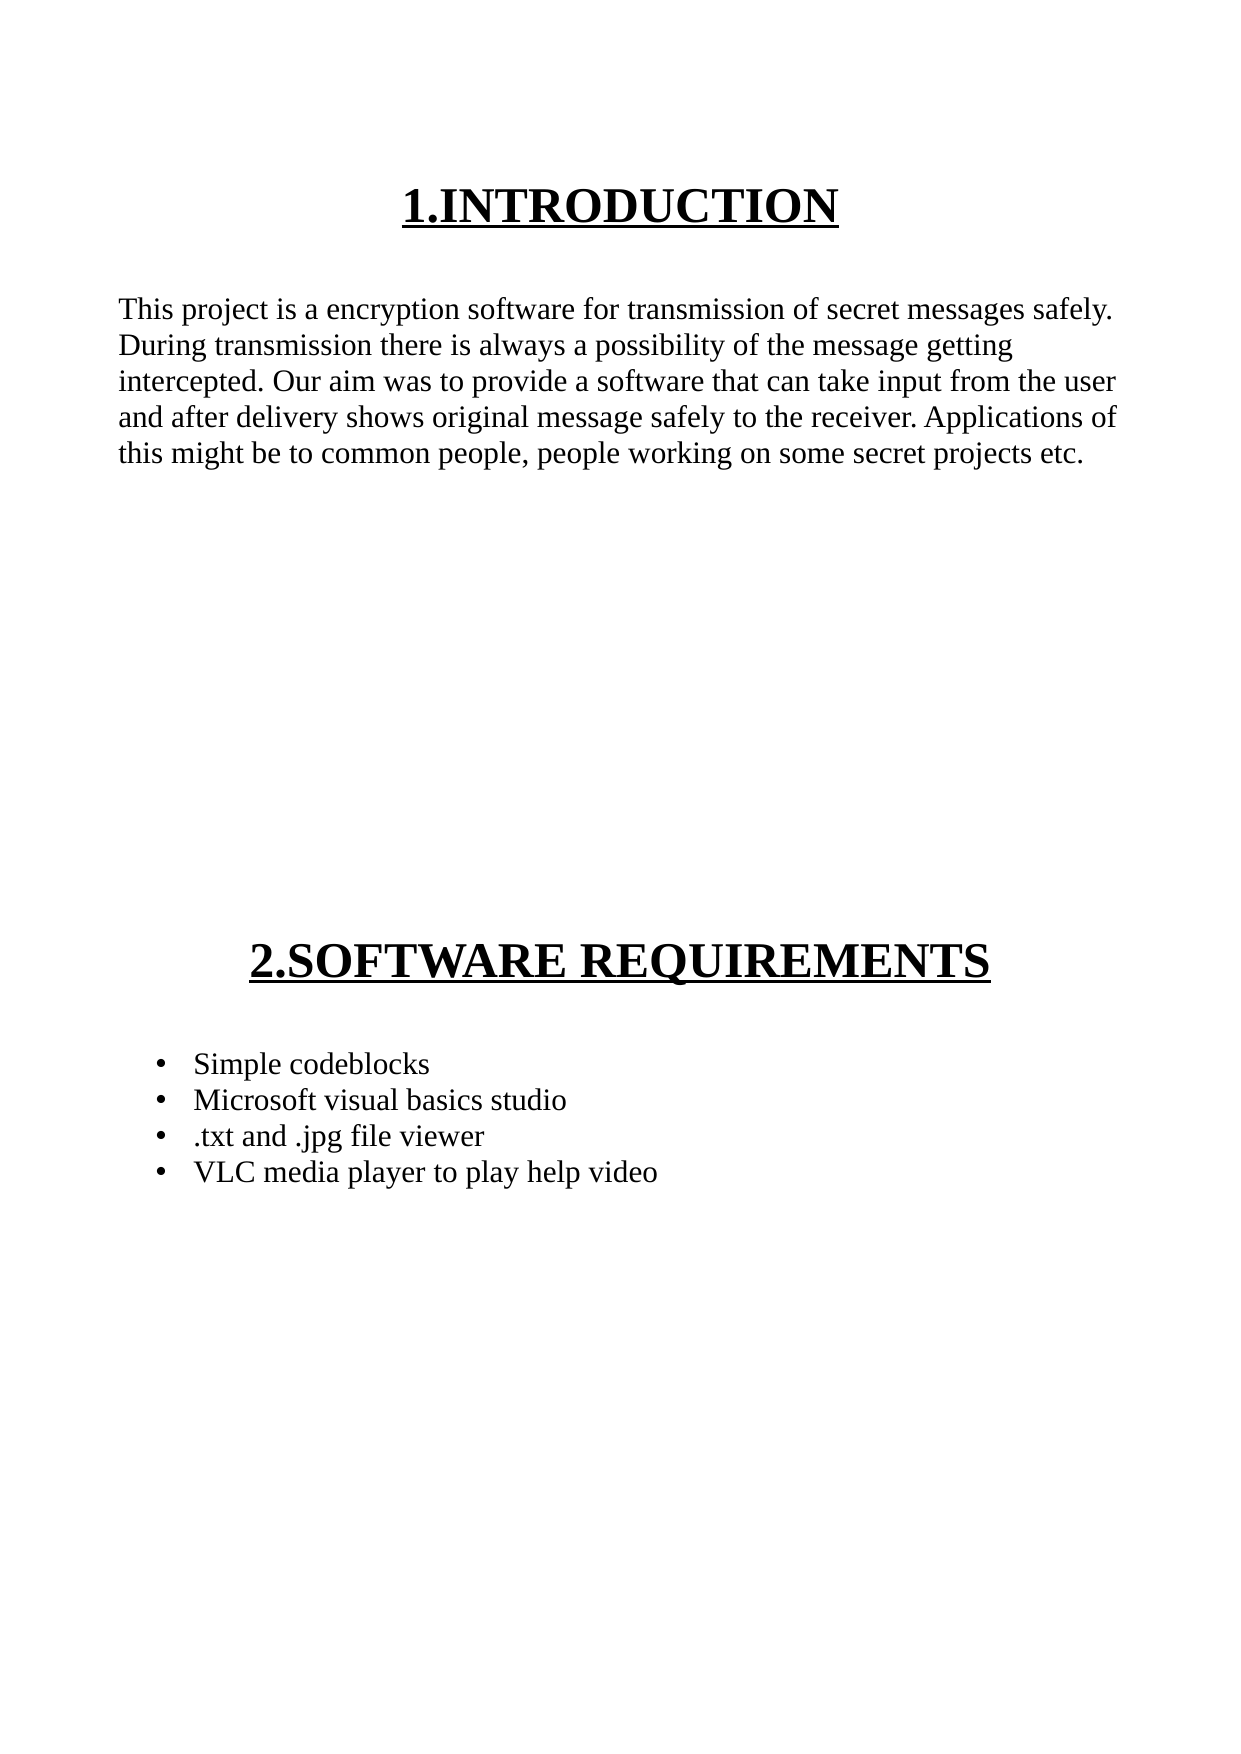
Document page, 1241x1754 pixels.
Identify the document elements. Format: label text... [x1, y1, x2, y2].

list VLC media player to play help video [156, 1153, 1122, 1189]
text 1.INTRODUCTION [118, 176, 1122, 233]
text 2.SOFTWARE REQUIREMENTS [118, 930, 1122, 988]
text This project is a encryption software for transmission of secret messages safely. [118, 291, 1122, 327]
list Simple codeblocks [156, 1045, 1122, 1081]
text During transmission there is always a possibility of the message getting intercepted. Our aim was to provide a software that can take input from the user and after delivery shows original message safely to the receiver. Applications of this might be to common people, people working on some secret projects etc. [118, 327, 1122, 470]
list .txt and .jpg file viewer [156, 1117, 1122, 1153]
list Microsoft visual basics studio [156, 1081, 1122, 1117]
